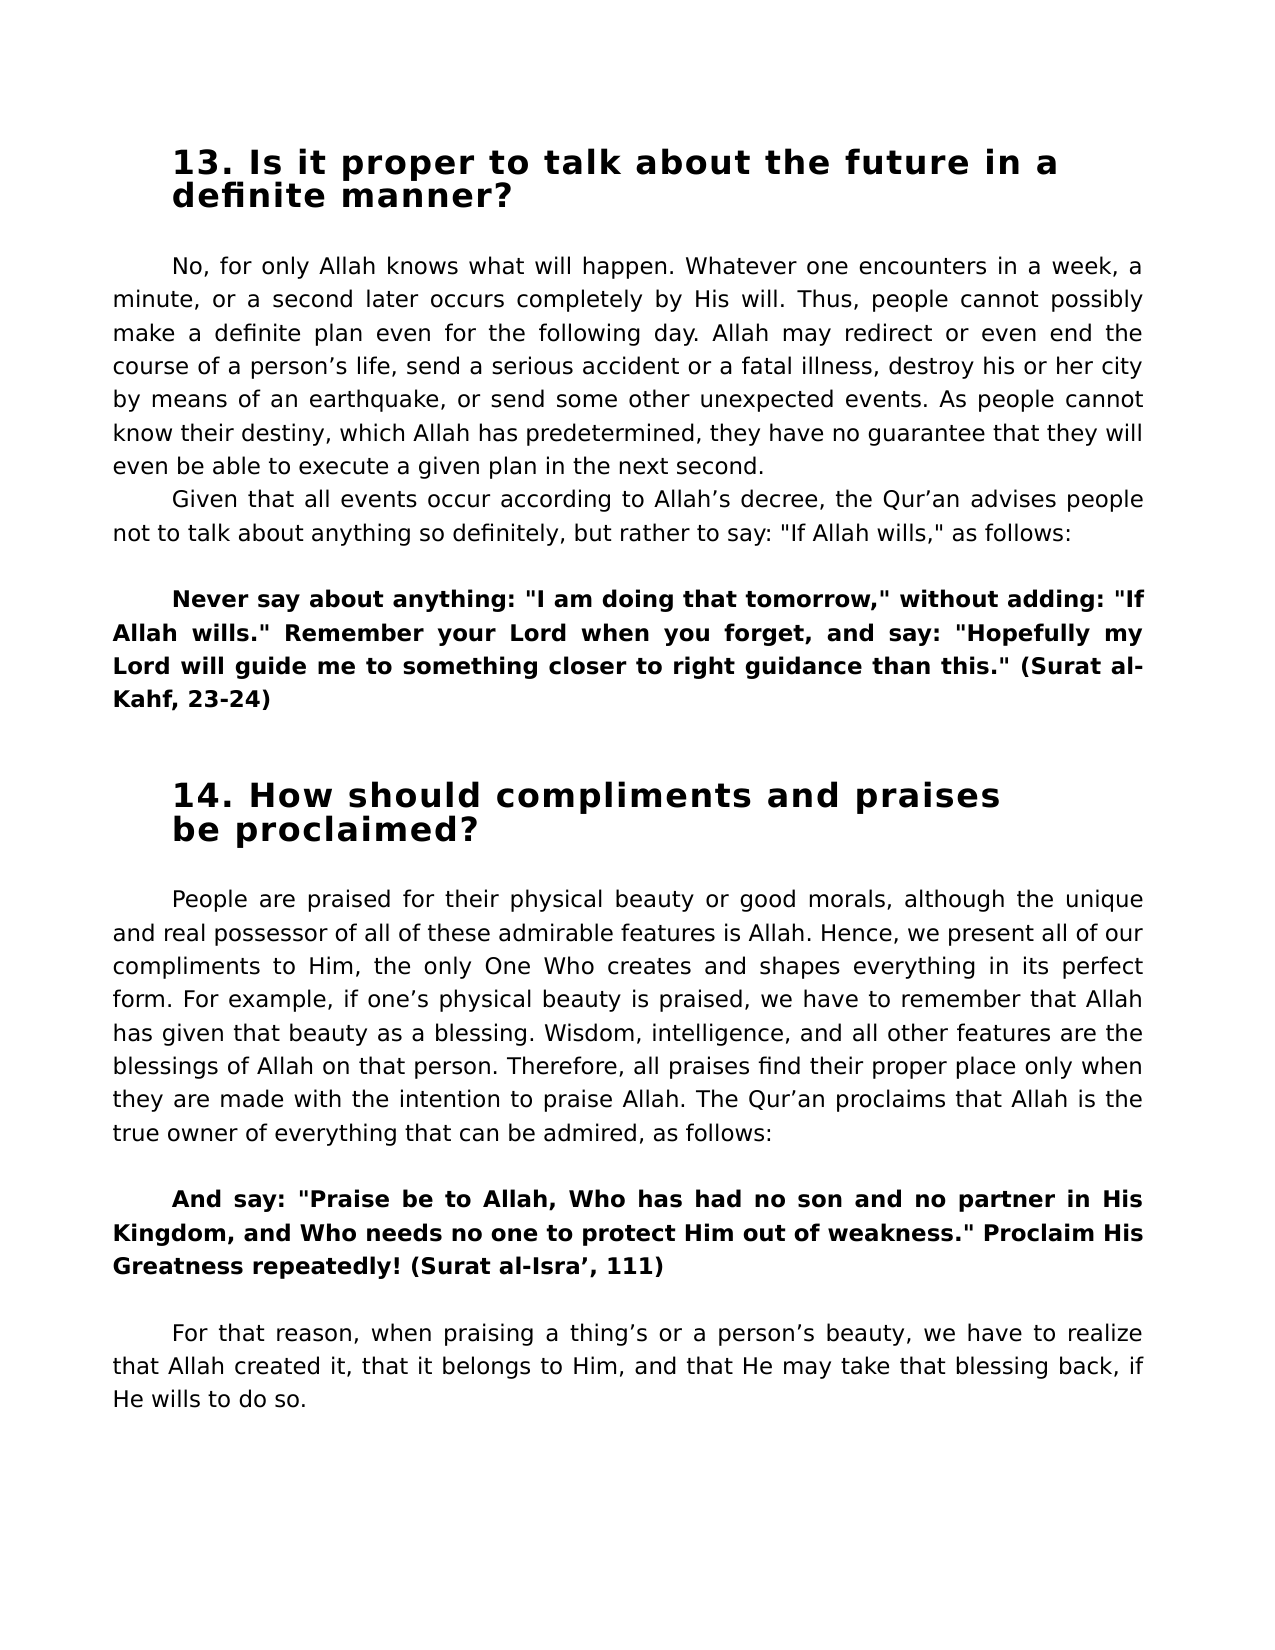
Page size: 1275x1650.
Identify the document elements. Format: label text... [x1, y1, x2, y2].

text People are praised for their physical beauty or good morals, although the unique and real possessor of all of these admirable features is Allah. Hence, we present all of our compliments to Him, the only One Who creates and shapes everything in its perfect form. For example, if one’s physical beauty is praised, we have to remember that Allah has given that beauty as a blessing. Wisdom, intelligence, and all other features are the blessings of Allah on that person. Therefore, all praises find their proper place only when they are made with the intention to praise Allah. The Qur’an proclaims that Allah is the true owner of everything that can be admired, as follows: [112, 881, 1145, 1148]
text Given that all events occur according to Allah’s decree, the Qur’an advises people not to talk about anything so definitely, but rather to say: "If Allah wills," as follows: [112, 481, 1145, 548]
text be proclaimed? [112, 814, 1145, 848]
text For that reason, when praising a thing’s or a person’s beauty, we have to realize that Allah created it, that it belongs to Him, and that He may take that blessing back, if He wills to do so. [112, 1314, 1145, 1414]
text Never say about anything: "I am doing that tomorrow," without adding: "If Allah wills." Remember your Lord when you forget, and say: "Hopefully my Lord will guide me to something closer to right guidance than this." (Surat al-Kahf, 23-24) [112, 581, 1145, 714]
text 14. How should compliments and praises [112, 781, 1145, 814]
text No, for only Allah knows what will happen. Whatever one encounters in a week, a minute, or a second later occurs completely by His will. Thus, people cannot possibly make a definite plan even for the following day. Allah may redirect or even end the course of a person’s life, send a serious accident or a fatal illness, destroy his or her city by means of an earthquake, or send some other unexpected events. As people cannot know their destiny, which Allah has predetermined, they have no guarantee that they will even be able to execute a given plan in the next second. [112, 248, 1145, 481]
text And say: "Praise be to Allah, Who has had no son and no partner in His Kingdom, and Who needs no one to protect Him out of weakness." Proclaim His Greatness repeatedly! (Surat al-Isra’, 111) [112, 1181, 1145, 1281]
text 13. Is it proper to talk about the future in a [112, 148, 1145, 181]
text definite manner? [112, 181, 1145, 214]
